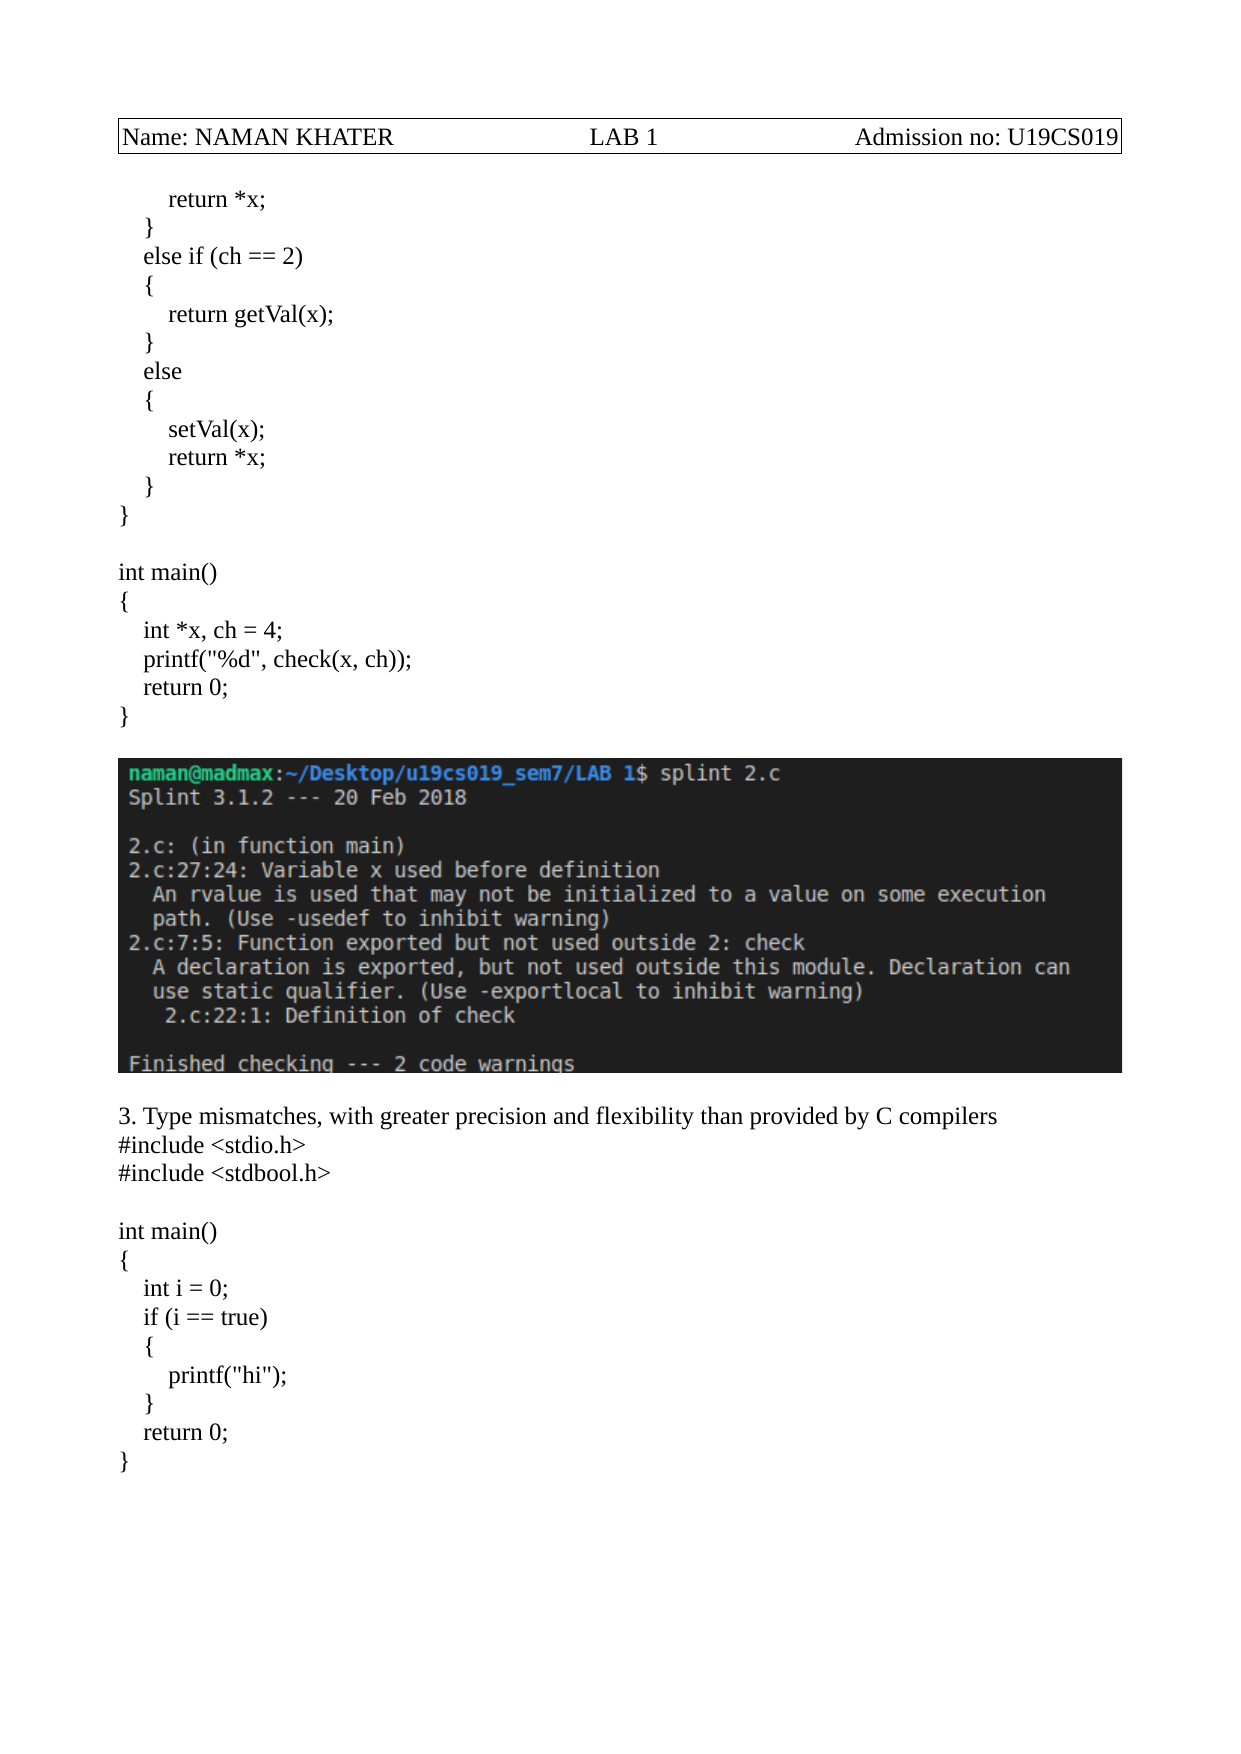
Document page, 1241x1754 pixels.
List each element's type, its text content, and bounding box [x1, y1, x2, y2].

text } [118, 500, 1122, 529]
text { [118, 1331, 1122, 1360]
text 3. Type mismatches, with greater precision and flexibility than provided by C compilers [118, 1101, 1122, 1130]
text return 0; [118, 672, 1122, 701]
text } [118, 212, 1122, 241]
text { [118, 586, 1122, 615]
text #include <stdio.h> [118, 1130, 1122, 1158]
text } [118, 327, 1122, 356]
text { [118, 1245, 1122, 1273]
picture [118, 758, 1123, 1073]
text setVal(x); [118, 414, 1122, 442]
text { [118, 385, 1122, 414]
text int main() [118, 1216, 1122, 1245]
text int main() [118, 557, 1122, 586]
text int i = 0; [118, 1273, 1122, 1302]
text if (i == true) [118, 1302, 1122, 1331]
text printf("hi"); [118, 1360, 1122, 1388]
text return getVal(x); [118, 299, 1122, 327]
text #include <stdbool.h> [118, 1158, 1122, 1187]
text } [118, 1388, 1122, 1417]
text } [118, 701, 1122, 730]
text return 0; [118, 1417, 1122, 1446]
text else if (ch == 2) [118, 241, 1122, 270]
text return *x; [118, 184, 1122, 212]
text int *x, ch = 4; [118, 615, 1122, 644]
text return *x; [118, 442, 1122, 471]
text else [118, 356, 1122, 385]
text { [118, 270, 1122, 299]
text } [118, 471, 1122, 500]
text } [118, 1446, 1122, 1475]
text printf("%d", check(x, ch)); [118, 644, 1122, 672]
